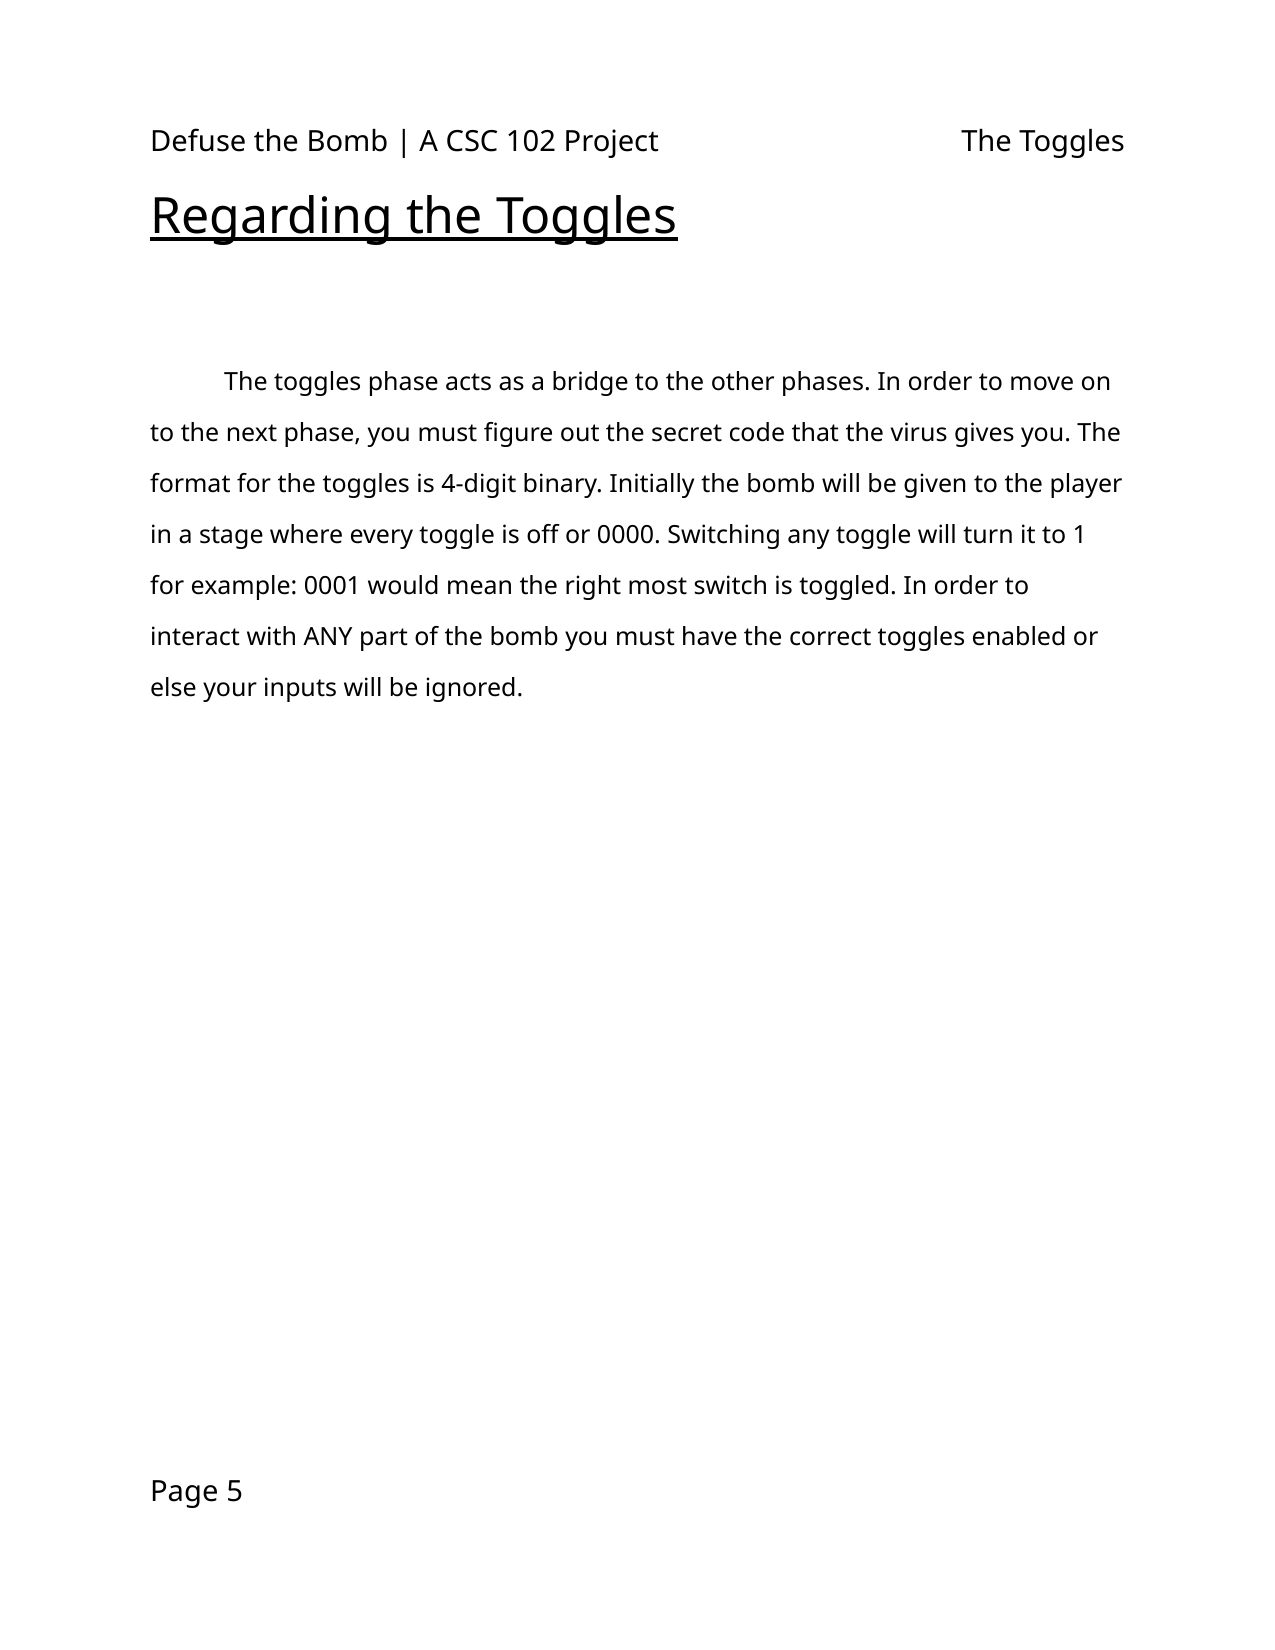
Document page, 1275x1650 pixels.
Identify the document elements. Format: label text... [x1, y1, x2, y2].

text Regarding the Toggles [150, 180, 1125, 248]
text The toggles phase acts as a bridge to the other phases. In order to move on to the next phase, you must figure out the secret code that the virus gives you. The format for the toggles is 4-digit binary. Initially the bomb will be given to the player in a stage where every toggle is off or 0000. Switching any toggle will turn it to 1 for example: 0001 would mean the right most switch is toggled. In order to interact with ANY part of the bomb you must have the correct toggles enabled or else your inputs will be ignored. [150, 363, 1125, 703]
